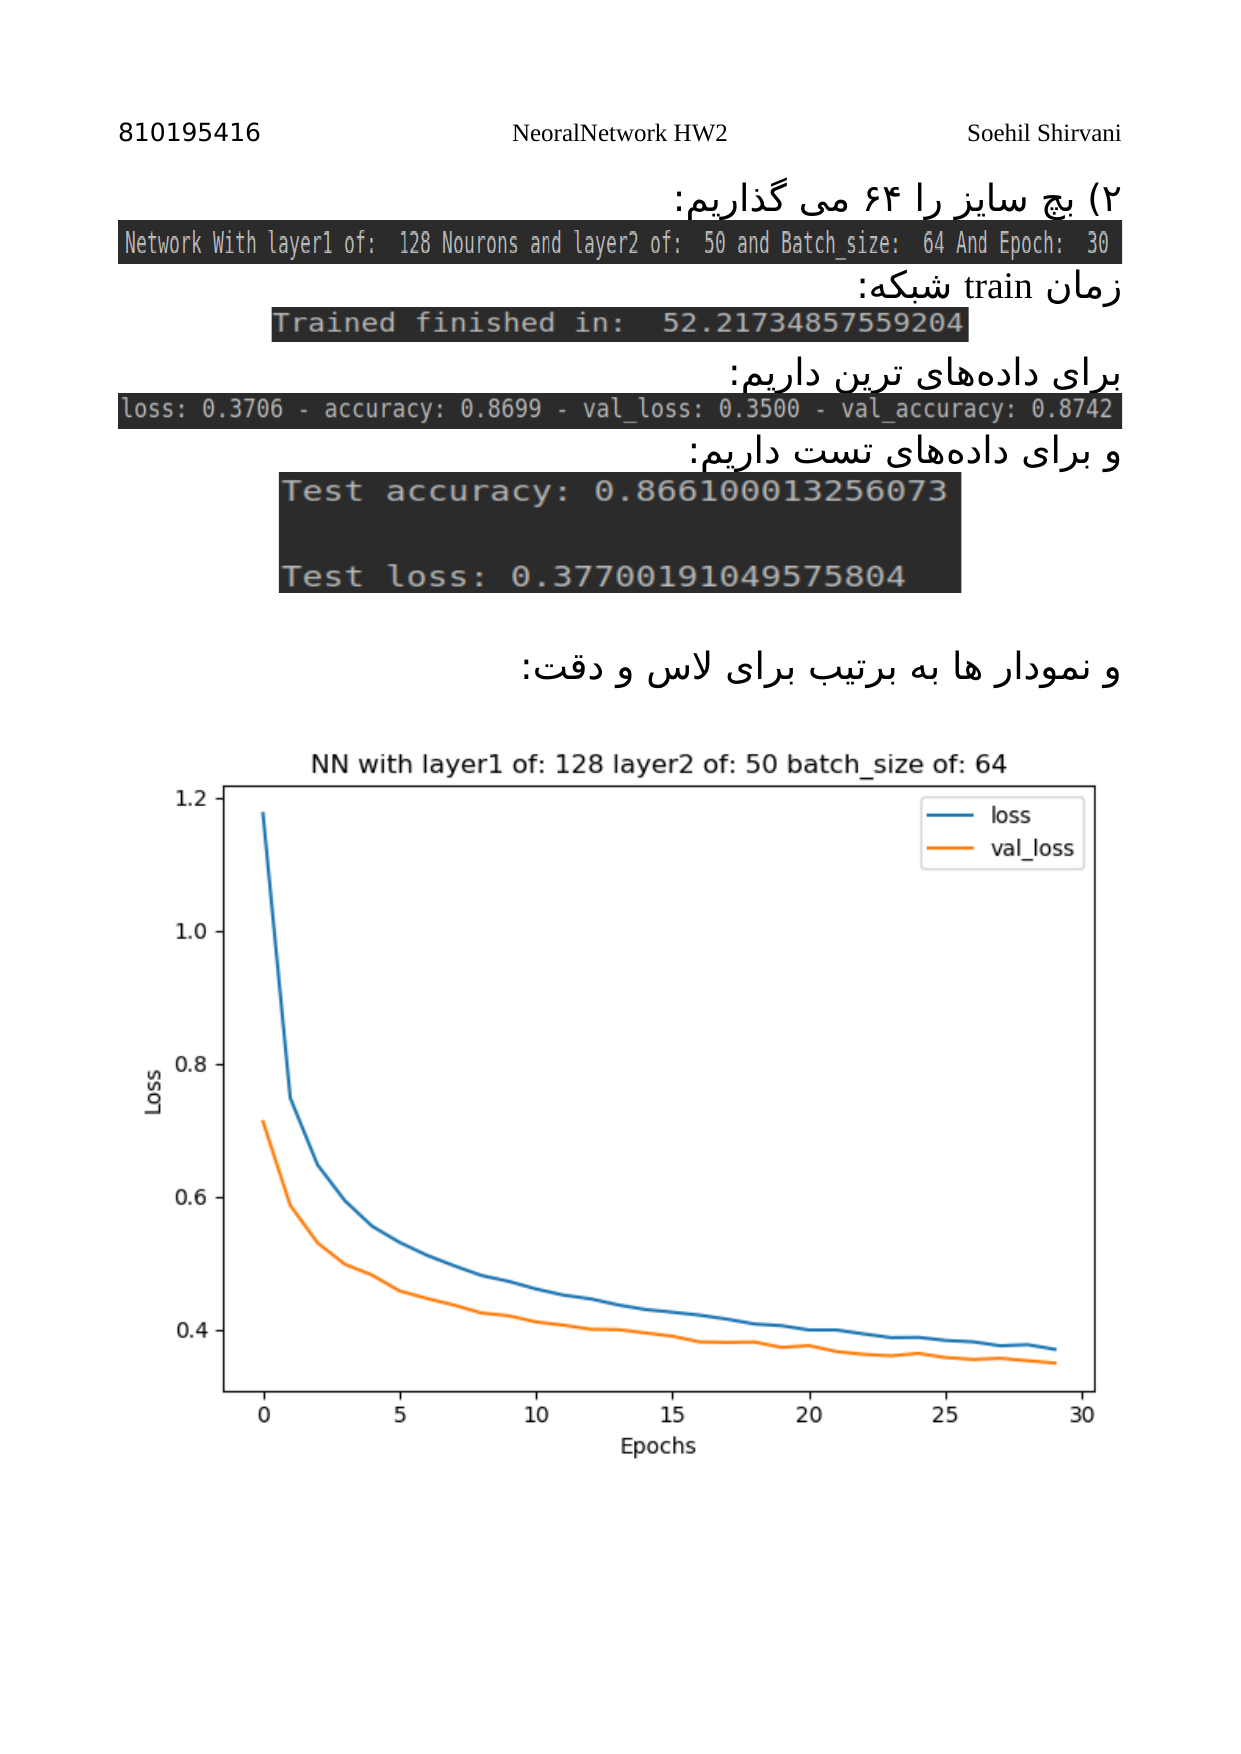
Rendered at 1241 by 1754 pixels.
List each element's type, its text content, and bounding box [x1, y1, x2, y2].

picture [118, 220, 1123, 264]
picture [271, 307, 969, 342]
text و برای داده‌های تست داریم: [118, 429, 1122, 472]
text و نمودار ها به برتیب برای لاس و دقت: [118, 644, 1122, 688]
text ۲) بچ سایز را ۶۴ می گذاریم: [118, 177, 1122, 220]
text برای داده‌های ترین داریم: [118, 350, 1122, 393]
picture [118, 393, 1123, 429]
picture [120, 731, 1121, 1482]
text زمان train شبکه: [118, 264, 1122, 307]
picture [278, 472, 962, 593]
